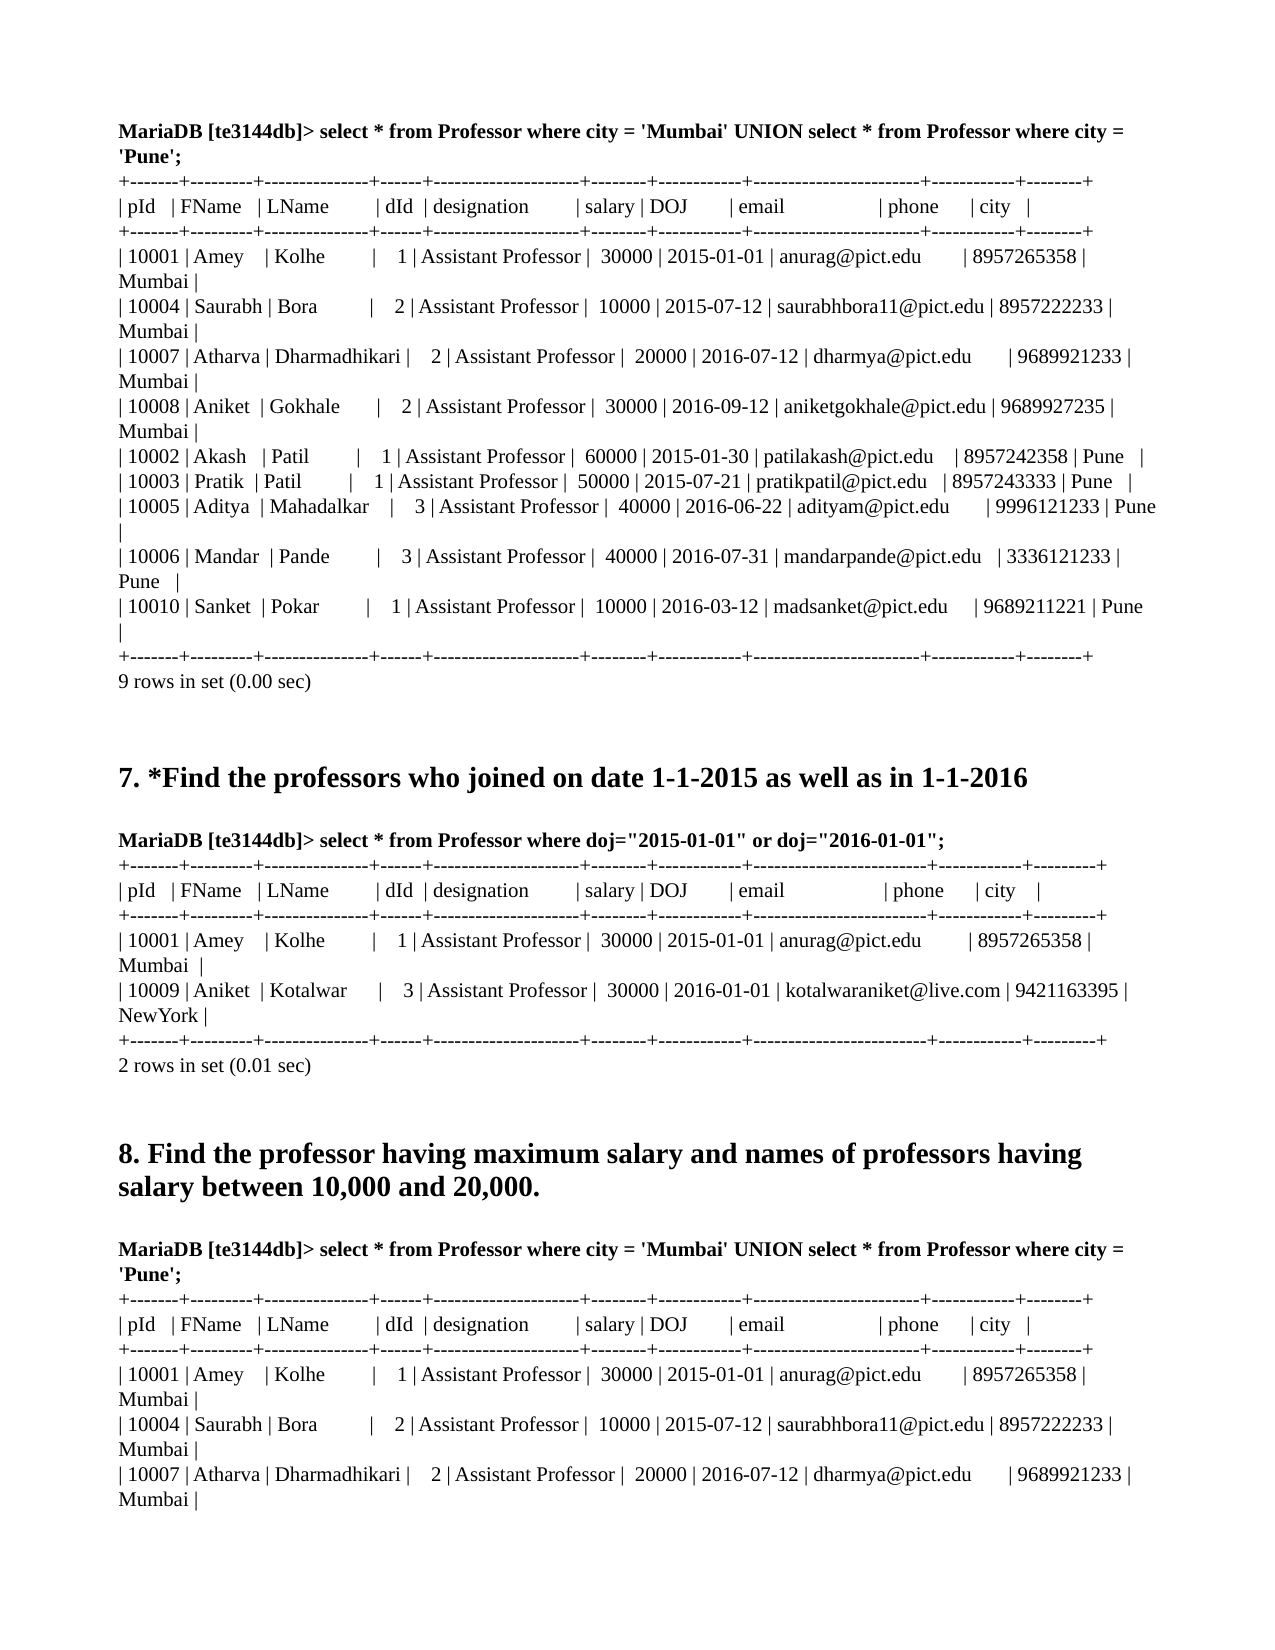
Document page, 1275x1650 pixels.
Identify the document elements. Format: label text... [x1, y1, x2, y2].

text MariaDB [te3144db]> select * from Professor where doj="2015-01-01" or doj="2016-01-01"; [118, 827, 1157, 852]
text | pId | FName | LName | dId | designation | salary | DOJ | email | phone | city | [118, 1311, 1157, 1336]
text | 10001 | Amey | Kolhe | 1 | Assistant Professor | 30000 | 2015-01-01 | anurag@pict.edu | 8957265358 | Mumbai | [118, 243, 1157, 293]
text +-------+---------+---------------+------+---------------------+--------+------------+-------------------------+------------+---------+ [118, 902, 1157, 927]
text | 10002 | Akash | Patil | 1 | Assistant Professor | 60000 | 2015-01-30 | patilakash@pict.edu | 8957242358 | Pune | [118, 443, 1157, 468]
text | 10008 | Aniket | Gokhale | 2 | Assistant Professor | 30000 | 2016-09-12 | aniketgokhale@pict.edu | 9689927235 | Mumbai | [118, 393, 1157, 443]
text | 10001 | Amey | Kolhe | 1 | Assistant Professor | 30000 | 2015-01-01 | anurag@pict.edu | 8957265358 | Mumbai | [118, 927, 1157, 977]
text +-------+---------+---------------+------+---------------------+--------+------------+------------------------+------------+--------+ [118, 1286, 1157, 1311]
text 2 rows in set (0.01 sec) [118, 1052, 1157, 1077]
text 9 rows in set (0.00 sec) [118, 668, 1157, 693]
text | 10001 | Amey | Kolhe | 1 | Assistant Professor | 30000 | 2015-01-01 | anurag@pict.edu | 8957265358 | Mumbai | [118, 1361, 1157, 1411]
text | 10005 | Aditya | Mahadalkar | 3 | Assistant Professor | 40000 | 2016-06-22 | adityam@pict.edu | 9996121233 | Pune | [118, 493, 1157, 543]
text +-------+---------+---------------+------+---------------------+--------+------------+------------------------+------------+--------+ [118, 218, 1157, 243]
text +-------+---------+---------------+------+---------------------+--------+------------+------------------------+------------+--------+ [118, 168, 1157, 193]
text | 10003 | Pratik | Patil | 1 | Assistant Professor | 50000 | 2015-07-21 | pratikpatil@pict.edu | 8957243333 | Pune | [118, 468, 1157, 493]
text | 10007 | Atharva | Dharmadhikari | 2 | Assistant Professor | 20000 | 2016-07-12 | dharmya@pict.edu | 9689921233 | Mumbai | [118, 343, 1157, 393]
text +-------+---------+---------------+------+---------------------+--------+------------+------------------------+------------+--------+ [118, 1336, 1157, 1361]
text | 10004 | Saurabh | Bora | 2 | Assistant Professor | 10000 | 2015-07-12 | saurabhbora11@pict.edu | 8957222233 | Mumbai | [118, 293, 1157, 343]
text 8. Find the professor having maximum salary and names of professors having salary between 10,000 and 20,000. [118, 1136, 1157, 1203]
text MariaDB [te3144db]> select * from Professor where city = 'Mumbai' UNION select * from Professor where city = 'Pune'; [118, 118, 1157, 168]
text | 10006 | Mandar | Pande | 3 | Assistant Professor | 40000 | 2016-07-31 | mandarpande@pict.edu | 3336121233 | Pune | [118, 543, 1157, 593]
text +-------+---------+---------------+------+---------------------+--------+------------+-------------------------+------------+---------+ [118, 852, 1157, 877]
text | pId | FName | LName | dId | designation | salary | DOJ | email | phone | city | [118, 193, 1157, 218]
text MariaDB [te3144db]> select * from Professor where city = 'Mumbai' UNION select * from Professor where city = 'Pune'; [118, 1236, 1157, 1286]
text | 10009 | Aniket | Kotalwar | 3 | Assistant Professor | 30000 | 2016-01-01 | kotalwaraniket@live.com | 9421163395 | NewYork | [118, 977, 1157, 1027]
text +-------+---------+---------------+------+---------------------+--------+------------+-------------------------+------------+---------+ [118, 1027, 1157, 1052]
text | pId | FName | LName | dId | designation | salary | DOJ | email | phone | city | [118, 877, 1157, 902]
text | 10004 | Saurabh | Bora | 2 | Assistant Professor | 10000 | 2015-07-12 | saurabhbora11@pict.edu | 8957222233 | Mumbai | [118, 1411, 1157, 1461]
text | 10007 | Atharva | Dharmadhikari | 2 | Assistant Professor | 20000 | 2016-07-12 | dharmya@pict.edu | 9689921233 | Mumbai | [118, 1461, 1157, 1511]
text | 10010 | Sanket | Pokar | 1 | Assistant Professor | 10000 | 2016-03-12 | madsanket@pict.edu | 9689211221 | Pune | [118, 593, 1157, 643]
text 7. *Find the professors who joined on date 1-1-2015 as well as in 1-1-2016 [118, 760, 1157, 794]
text +-------+---------+---------------+------+---------------------+--------+------------+------------------------+------------+--------+ [118, 643, 1157, 668]
